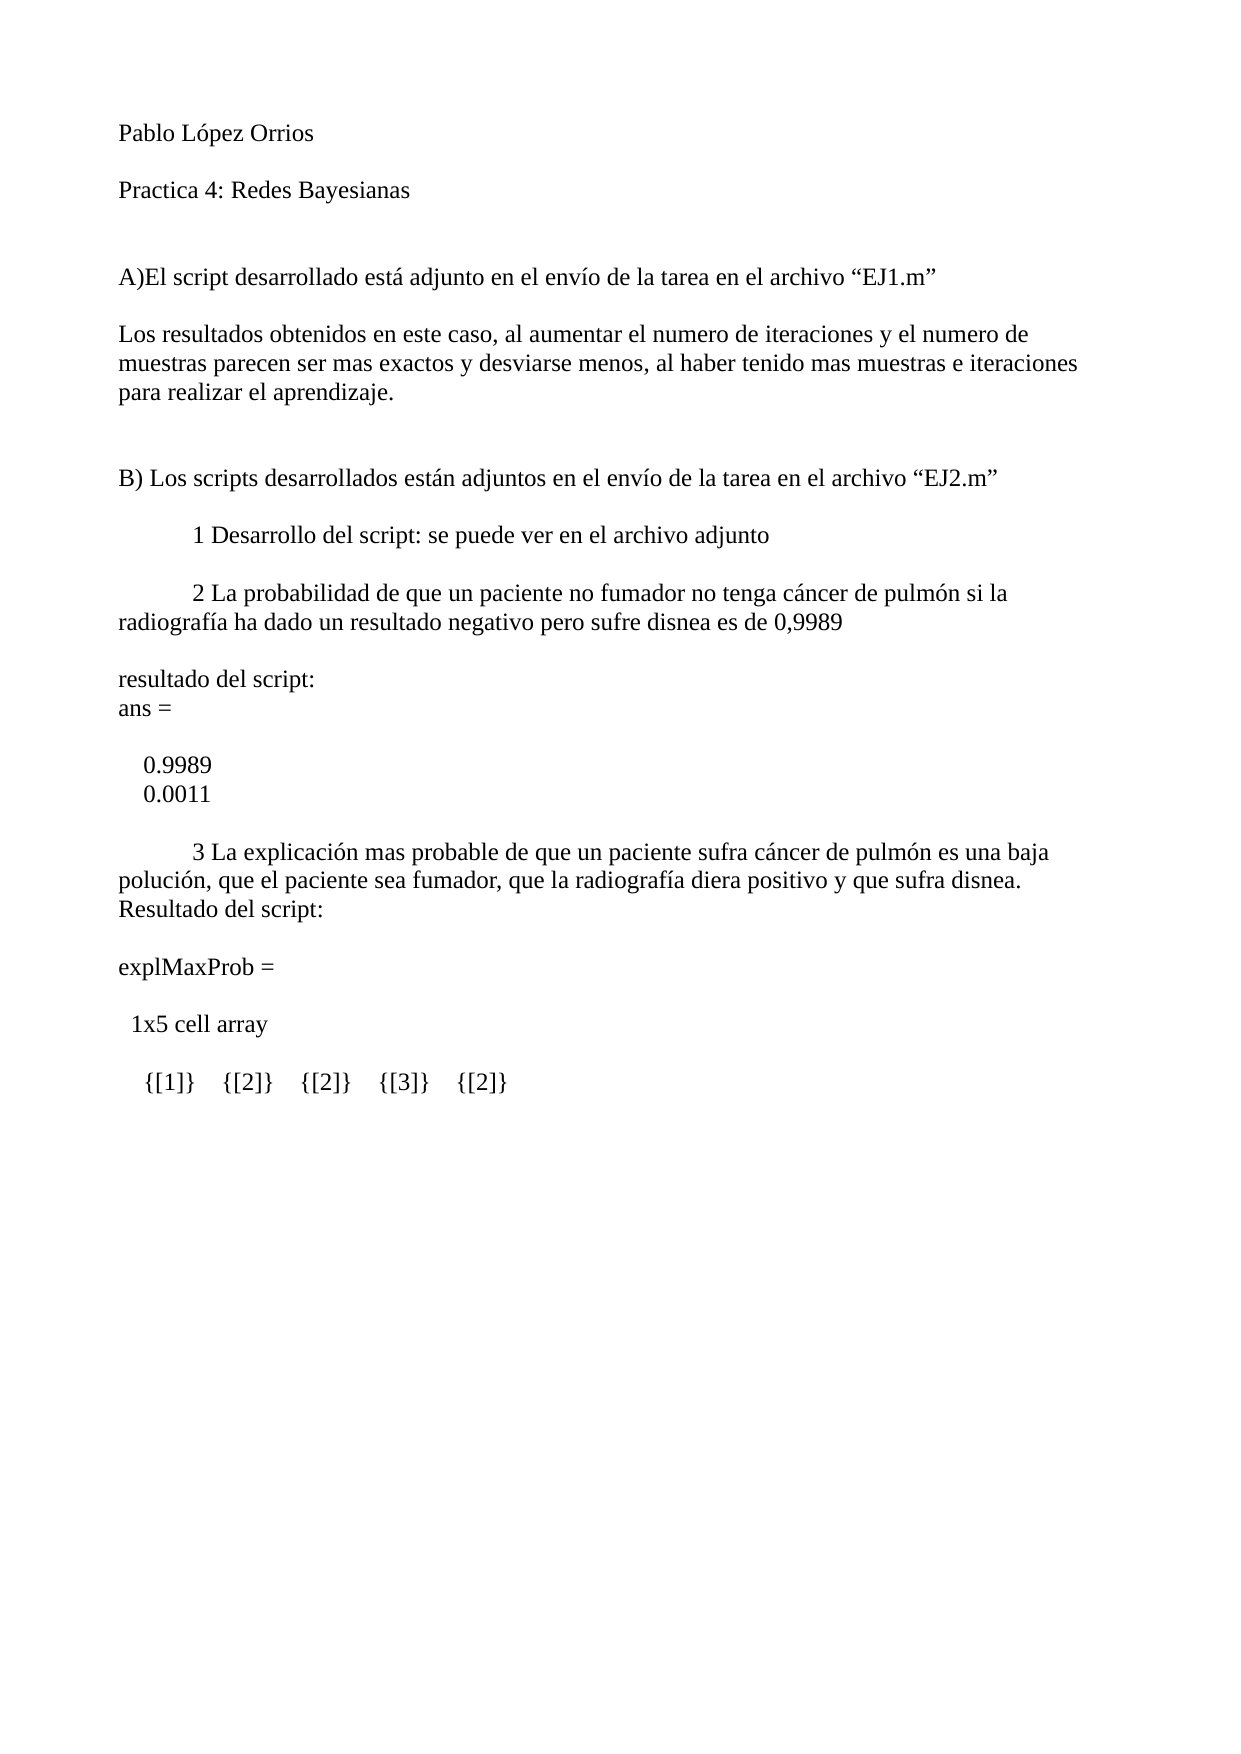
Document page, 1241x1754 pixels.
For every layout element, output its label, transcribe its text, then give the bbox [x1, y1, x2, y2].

text A)El script desarrollado está adjunto en el envío de la tarea en el archivo “EJ1.m” [118, 262, 1122, 291]
text 1x5 cell array [118, 1009, 1122, 1038]
text Pablo López Orrios [118, 118, 1122, 147]
text 1 Desarrollo del script: se puede ver en el archivo adjunto [118, 521, 1122, 549]
text 3 La explicación mas probable de que un paciente sufra cáncer de pulmón es una baja polución, que el paciente sea fumador, que la radiografía diera positivo y que sufra disnea. [118, 837, 1122, 894]
text explMaxProb = [118, 952, 1122, 981]
text Los resultados obtenidos en este caso, al aumentar el numero de iteraciones y el numero de muestras parecen ser mas exactos y desviarse menos, al haber tenido mas muestras e iteraciones para realizar el aprendizaje. [118, 319, 1122, 406]
text resultado del script: [118, 664, 1122, 693]
text 2 La probabilidad de que un paciente no fumador no tenga cáncer de pulmón si la radiografía ha dado un resultado negativo pero sufre disnea es de 0,9989 [118, 578, 1122, 636]
text B) Los scripts desarrollados están adjuntos en el envío de la tarea en el archivo “EJ2.m” [118, 463, 1122, 492]
text ans = [118, 693, 1122, 722]
text {[1]} {[2]} {[2]} {[3]} {[2]} [118, 1067, 1122, 1096]
text 0.0011 [118, 779, 1122, 808]
text 0.9989 [118, 751, 1122, 779]
text Resultado del script: [118, 894, 1122, 923]
text Practica 4: Redes Bayesianas [118, 176, 1122, 204]
